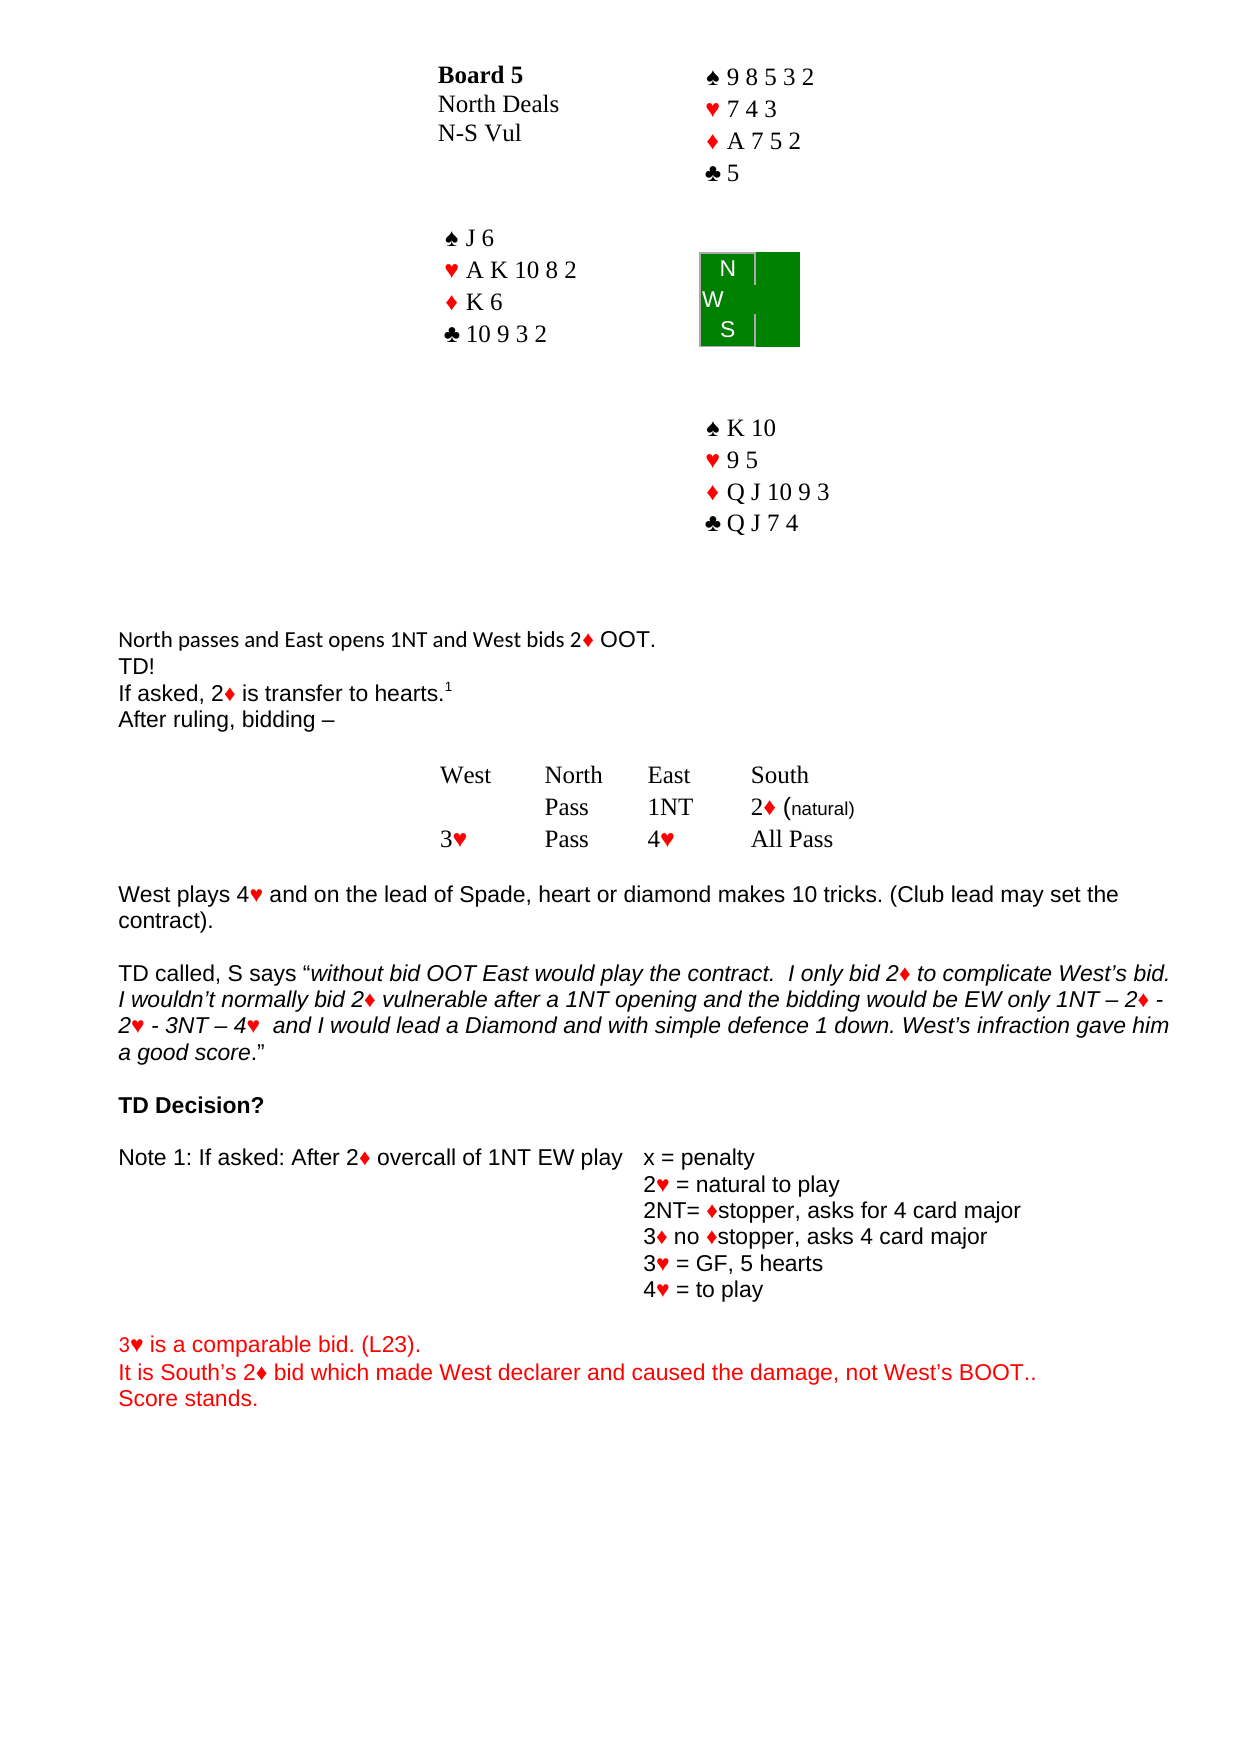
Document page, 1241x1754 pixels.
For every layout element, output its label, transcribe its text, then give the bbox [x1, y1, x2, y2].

table_cell All Pass [749, 823, 861, 854]
table_header East [646, 759, 749, 790]
table_cell Pass [543, 823, 646, 854]
table_header North [543, 759, 646, 790]
table_cell Q J 7 4 [725, 507, 831, 539]
text After ruling, bidding – [118, 706, 1181, 732]
text West plays 4♥ and on the lead of Spade, heart or diamond makes 10 tricks. (Club lead may set the contract). [118, 881, 1181, 933]
table_cell ♣ [700, 156, 725, 188]
table_cell 7 4 3 [725, 93, 816, 124]
table_cell [436, 410, 699, 569]
table_cell 1NT [646, 790, 749, 822]
table_header 9 8 5 3 2 [725, 61, 816, 92]
table_cell W [701, 285, 787, 314]
text TD Decision? [118, 1092, 1181, 1118]
table_header [438, 220, 580, 379]
table_cell A 7 5 2 [725, 124, 816, 156]
text North passes and East opens 1NT and West bids 2♦ OOT. [118, 625, 1181, 653]
table_cell ♦ [700, 124, 725, 156]
text If asked, 2♦ is transfer to hearts.1 [118, 679, 1181, 706]
text TD! [118, 653, 1181, 679]
table_cell [438, 790, 543, 822]
table_cell 3♥ [438, 823, 543, 854]
text 2♥ = natural to play [118, 1171, 1181, 1197]
table_cell ♥ [700, 93, 725, 124]
table_cell [699, 410, 863, 569]
table_cell S [701, 314, 754, 346]
table_cell ♦ [439, 285, 464, 317]
table_cell 9 5 [725, 443, 831, 475]
table_cell 4♥ [646, 823, 749, 854]
table_cell ♣ [439, 317, 464, 349]
table_header ♠ [700, 411, 725, 443]
table_cell Q J 10 9 3 [725, 475, 831, 507]
table_cell [787, 285, 800, 314]
table_cell Pass [543, 790, 646, 822]
table_cell ♥ [700, 443, 725, 475]
text 4♥ = to play [118, 1276, 1181, 1302]
table_header ♠ [700, 61, 725, 92]
text 3♥ is a comparable bid. (L23). [118, 1330, 1181, 1358]
table_header J 6 [464, 222, 578, 253]
table_cell 2♦ (natural) [749, 790, 861, 822]
text Score stands. [118, 1385, 1181, 1411]
table_header South [749, 759, 861, 790]
table_cell [436, 219, 699, 410]
text 3♦ no ♦stopper, asks 4 card major [118, 1223, 1181, 1250]
text TD called, S says “without bid OOT East would play the contract. I only bid 2♦ to complicate West’s bid. I wouldn’t normally bid 2♦ vulnerable after a 1NT opening and the bidding would be EW only 1NT – 2♦ - 2♥ - 3NT – 4♥ and I would lead a Diamond and with simple defence 1 down. West’s infraction gave him a good score.” [118, 960, 1181, 1065]
table_header Board 5 North Deals N-S Vul [436, 59, 699, 218]
table_header K 10 [725, 411, 831, 443]
table_cell 5 [725, 156, 816, 188]
text Note 1: If asked: After 2♦ overcall of 1NT EW play x = penalty [118, 1144, 1181, 1171]
table_header ♠ [439, 222, 464, 253]
table_header N [701, 254, 754, 285]
table_cell ♦ [700, 475, 725, 507]
table_cell [699, 219, 863, 410]
table_header [699, 59, 863, 218]
text 3♥ = GF, 5 hearts [118, 1250, 1181, 1276]
table_cell 10 9 3 2 [464, 317, 578, 349]
table_cell ♥ [439, 254, 464, 285]
table_cell ♣ [700, 507, 725, 539]
table_header West [438, 759, 543, 790]
table_header [580, 220, 605, 379]
text 2NT= ♦stopper, asks for 4 card major [118, 1197, 1181, 1223]
table_cell A K 10 8 2 [464, 254, 578, 285]
table_cell K 6 [464, 285, 578, 317]
text It is South’s 2♦ bid which made West declarer and caused the damage, not West’s BOOT.. [118, 1358, 1181, 1385]
